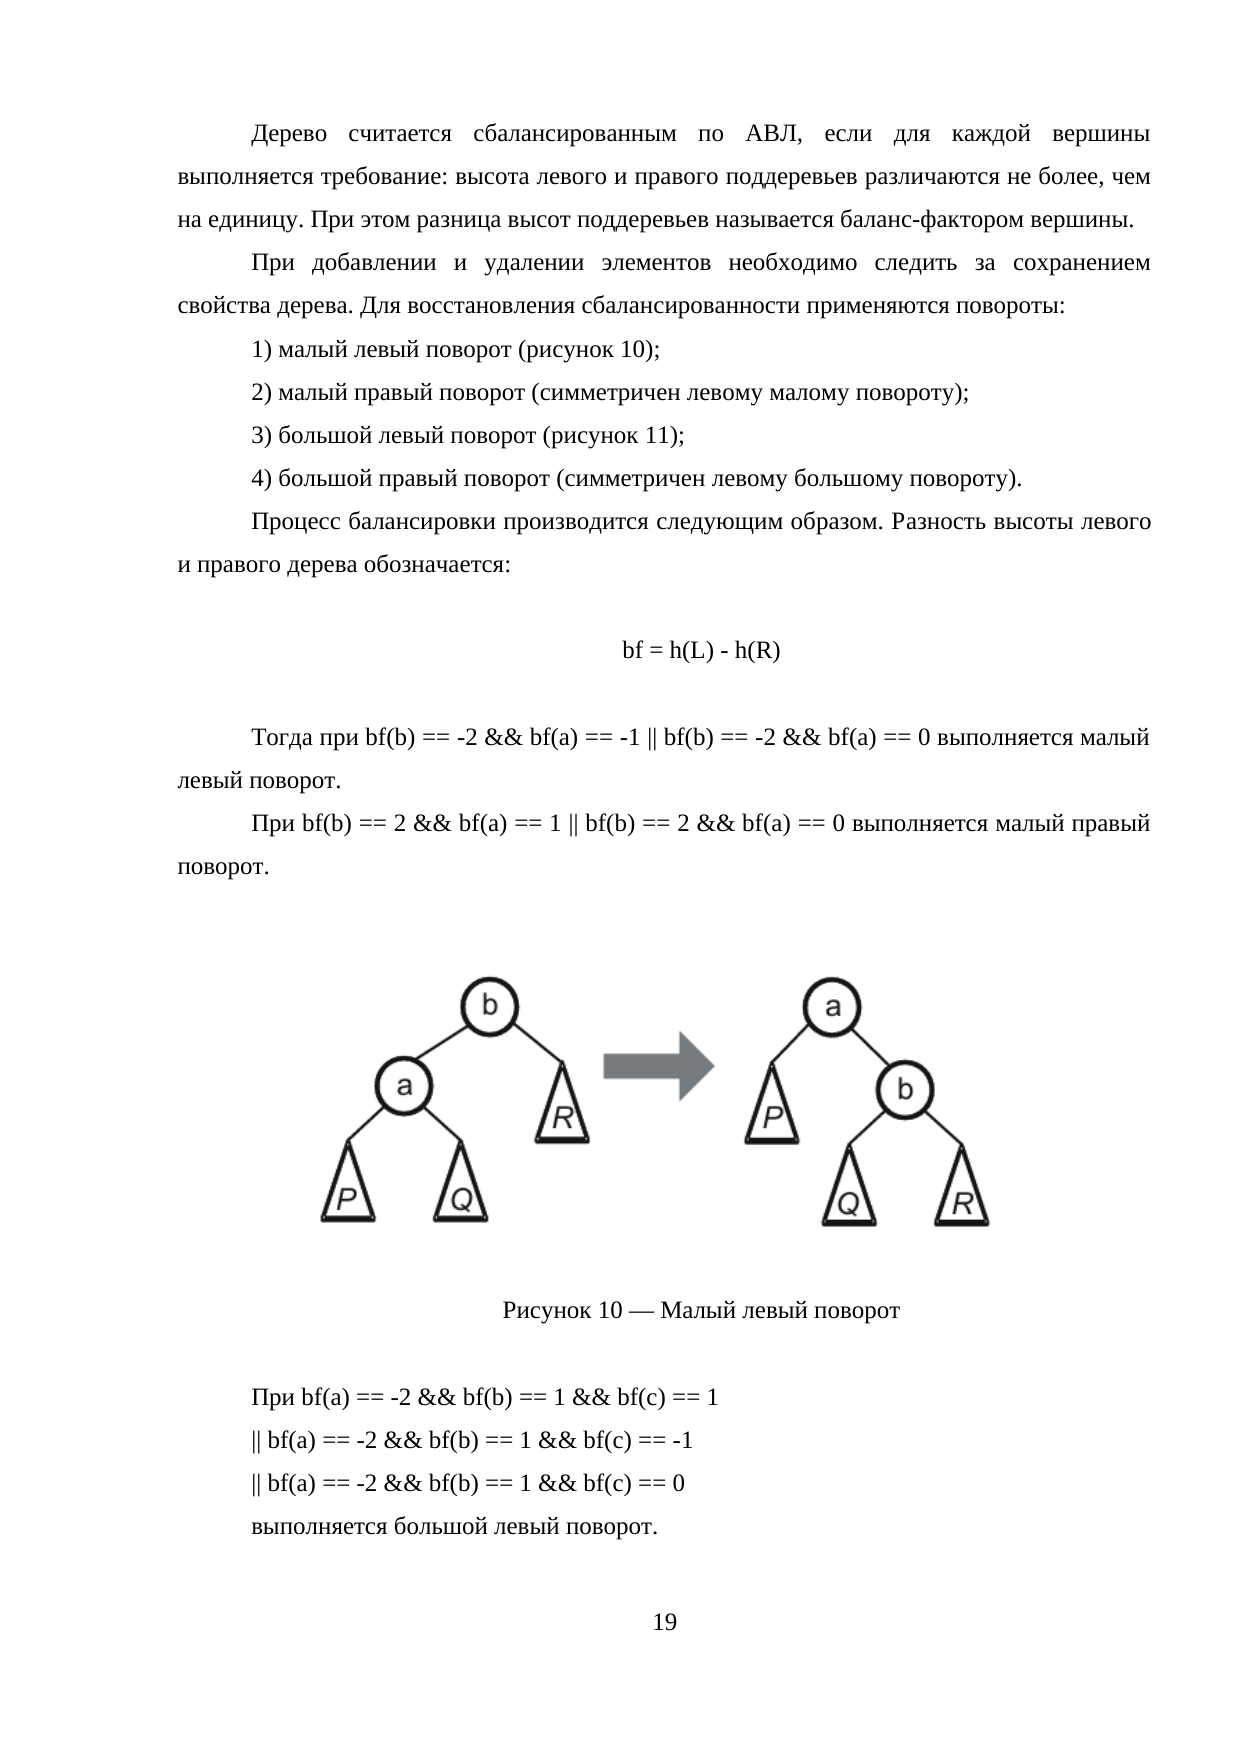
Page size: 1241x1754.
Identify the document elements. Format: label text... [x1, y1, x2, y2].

picture [300, 937, 1029, 1267]
text При bf(a) == -2 && bf(b) == 1 && bf(с) == 1 [177, 1382, 1152, 1411]
text 1) малый левый поворот (рисунок 10); [177, 334, 1152, 362]
text выполняется большой левый поворот. [177, 1511, 1152, 1540]
text При bf(b) == 2 && bf(a) == 1 || bf(b) == 2 && bf(a) == 0 выполняется малый правый поворот. [177, 808, 1152, 880]
text Дерево считается сбалансированным по АВЛ, если для каждой вершины выполняется требование: высота левого и правого поддеревьев различаются не более, чем на единицу. При этом разница высот поддеревьев называется баланс-фактором вершины. [177, 118, 1152, 233]
text 2) малый правый поворот (симметричен левому малому повороту); [177, 377, 1152, 406]
text При добавлении и удалении элементов необходимо следить за сохранением свойства дерева. Для восстановления сбалансированности применяются повороты: [177, 247, 1152, 319]
text 4) большой правый поворот (симметричен левому большому повороту). [177, 463, 1152, 492]
text Рисунок 10 — Малый левый поворот [177, 937, 1152, 1324]
text bf = h(L) - h(R) [177, 636, 1152, 664]
text Процесс балансировки производится следующим образом. Разность высоты левого и правого дерева обозначается: [177, 506, 1152, 578]
text Тогда при bf(b) == -2 && bf(a) == -1 || bf(b) == -2 && bf(a) == 0 выполняется малый левый поворот. [177, 722, 1152, 794]
text || bf(a) == -2 && bf(b) == 1 && bf(c) == 0 [177, 1468, 1152, 1497]
text || bf(a) == -2 && bf(b) == 1 && bf(c) == -1 [177, 1425, 1152, 1454]
text 3) большой левый поворот (рисунок 11); [177, 420, 1152, 449]
